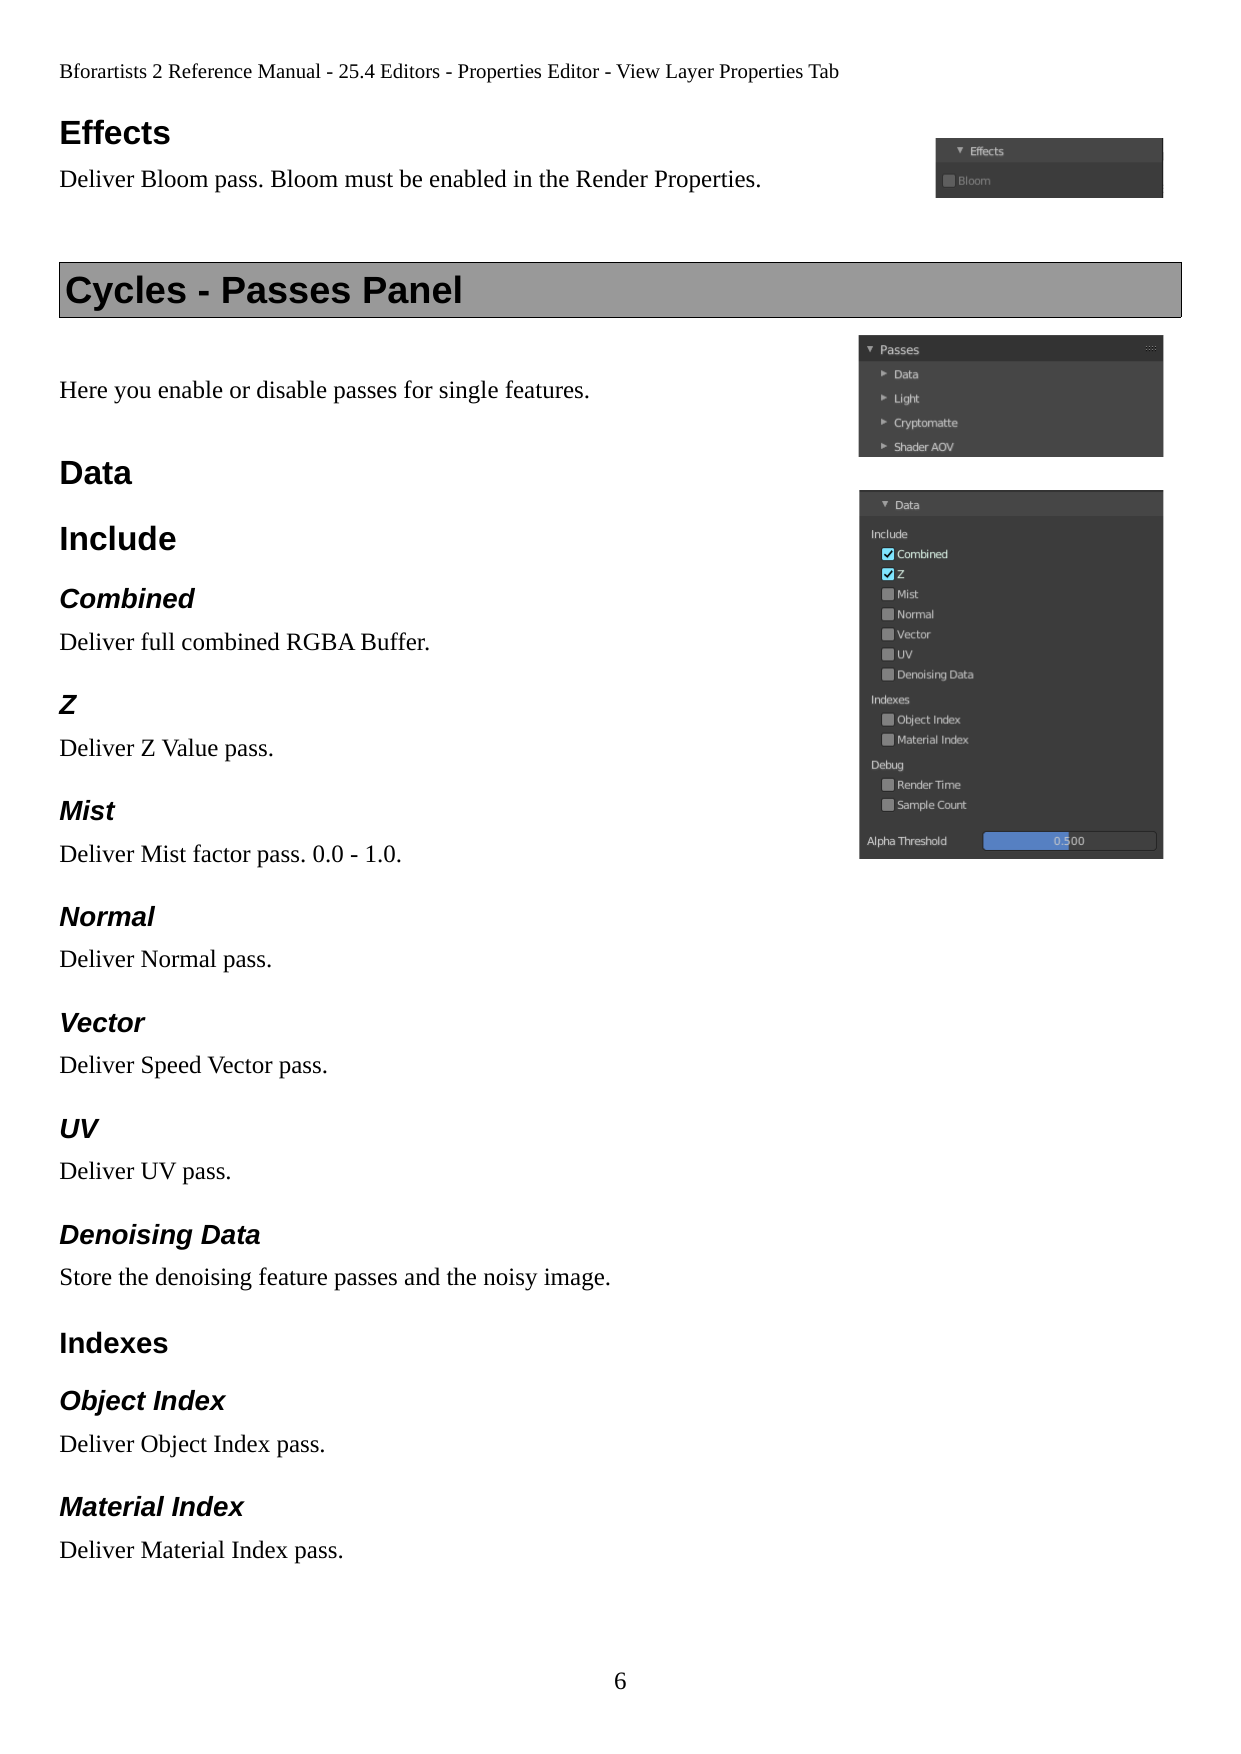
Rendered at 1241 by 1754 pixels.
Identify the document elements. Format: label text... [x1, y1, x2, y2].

subtitle Z [59, 688, 859, 720]
picture [935, 138, 1164, 198]
picture [858, 335, 1164, 457]
subtitle Indexes [59, 1326, 1181, 1360]
text Here you enable or disable passes for single features. [59, 375, 858, 403]
text Deliver Object Index pass. [59, 1429, 1181, 1458]
text Deliver Bloom pass. Bloom must be enabled in the Render Properties. [59, 164, 935, 192]
subtitle [1164, 794, 1181, 826]
subtitle Data [59, 453, 1181, 492]
text Deliver Material Index pass. [59, 1535, 1181, 1564]
table_header Cycles - Passes Panel [60, 263, 1181, 317]
subtitle [1164, 688, 1181, 720]
subtitle Combined [59, 582, 859, 614]
text Deliver Mist factor pass. 0.0 - 1.0. [59, 839, 1181, 867]
subtitle Include [59, 519, 859, 557]
subtitle [1164, 519, 1181, 557]
subtitle Effects [59, 113, 1181, 151]
subtitle Material Index [59, 1491, 1181, 1523]
subtitle Object Index [59, 1385, 1181, 1417]
text Deliver UV pass. [59, 1156, 1181, 1185]
text Deliver Z Value pass. [59, 733, 859, 761]
subtitle Vector [59, 1006, 1181, 1038]
subtitle UV [59, 1112, 1181, 1144]
text Deliver Normal pass. [59, 944, 1181, 973]
subtitle Mist [59, 794, 859, 826]
text [1164, 733, 1181, 761]
text Deliver full combined RGBA Buffer. [59, 627, 859, 656]
picture [859, 490, 1164, 859]
subtitle Denoising Data [59, 1218, 1181, 1250]
subtitle [1164, 582, 1181, 614]
text Deliver Speed Vector pass. [59, 1051, 1181, 1079]
text Store the denoising feature passes and the noisy image. [59, 1262, 1181, 1291]
subtitle Normal [59, 900, 1181, 932]
